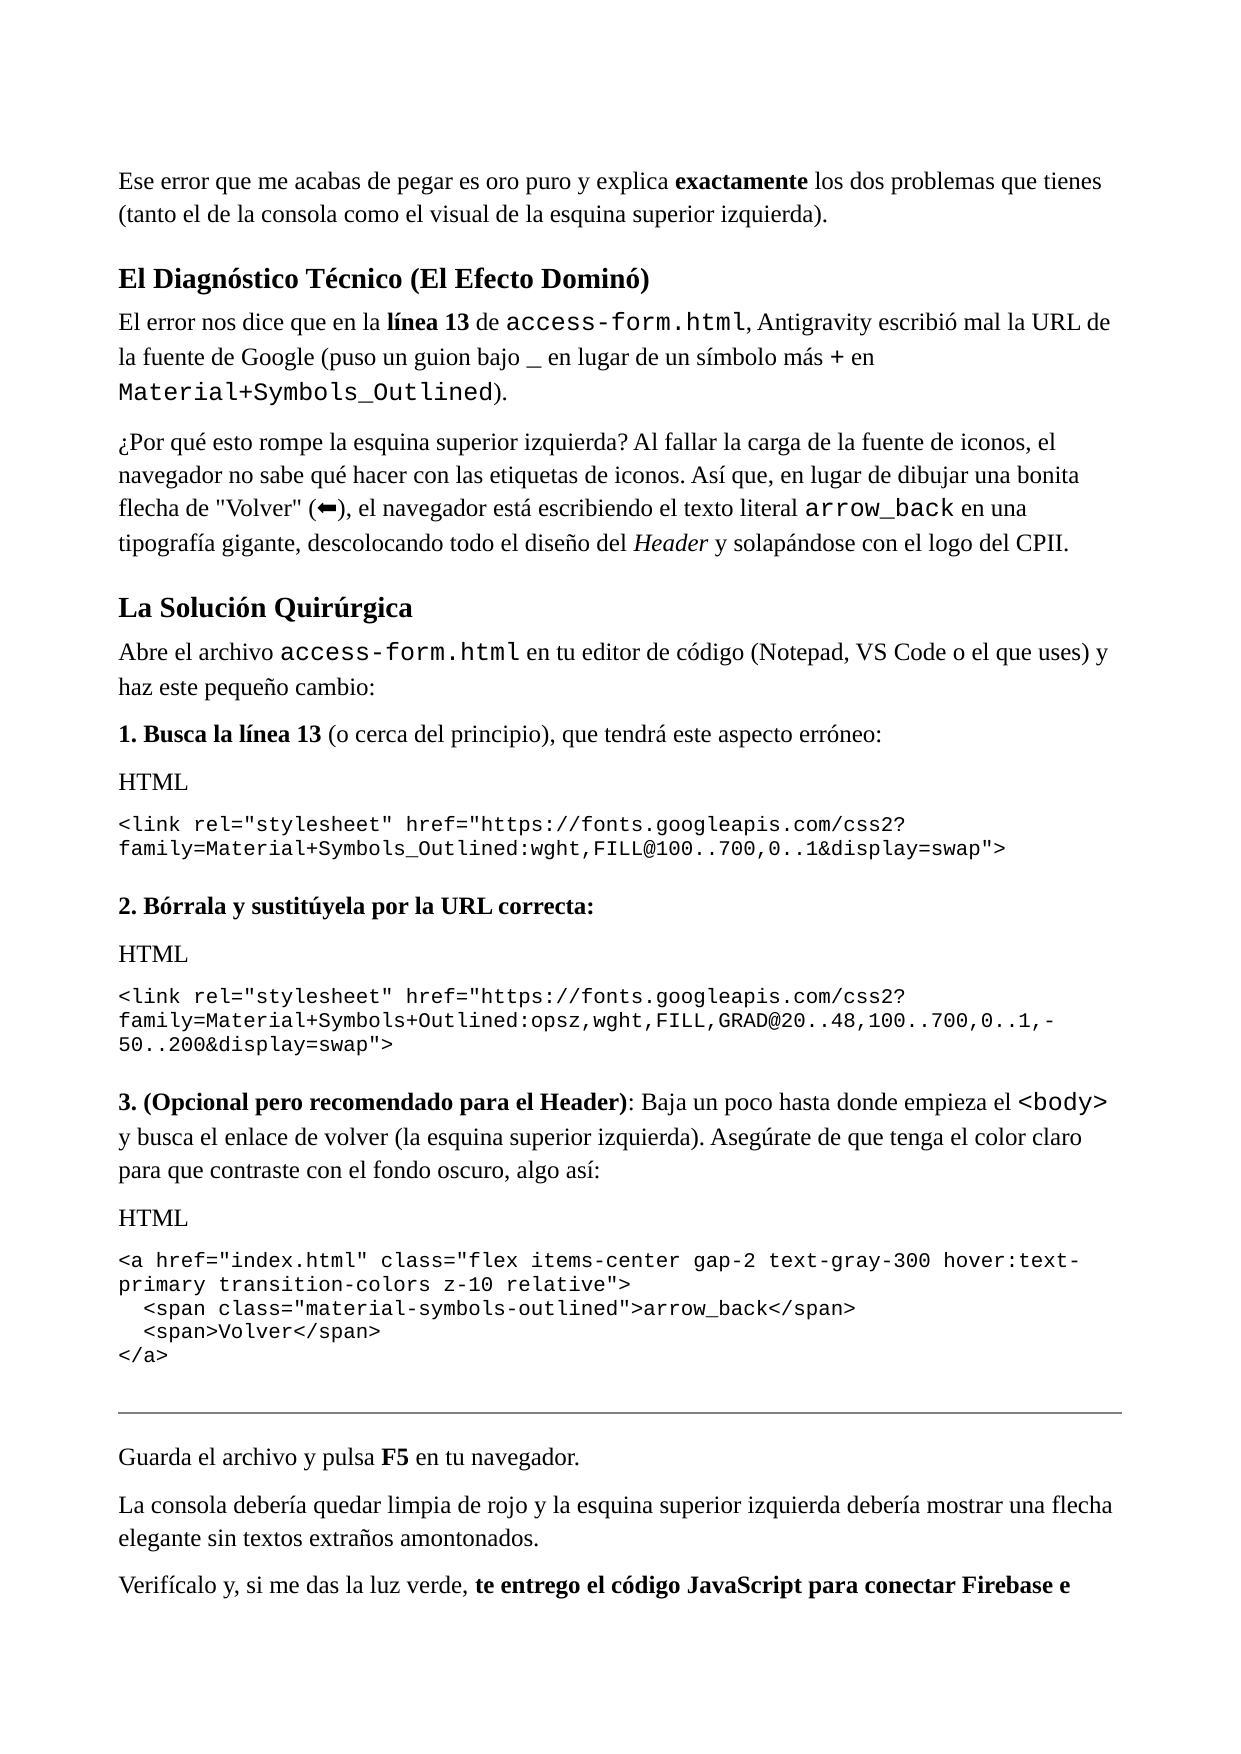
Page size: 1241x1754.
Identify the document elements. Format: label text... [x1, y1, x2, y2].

table_cell Ese error que me acabas de pegar es oro puro y explica exactamente los dos problemas que tienes (tanto el de la consola como el visual de la esquina superior izquierda). El Diagnóstico Técnico (El Efecto Dominó) El error nos dice que en la línea 13 de access-form.html, Antigravity escribió mal la URL de la fuente de Google (puso un guion bajo _ en lugar de un símbolo más + en Material+Symbols_Outlined). ¿Por qué esto rompe la esquina superior izquierda? Al fallar la carga de la fuente de iconos, el navegador no sabe qué hacer con las etiquetas de iconos. Así que, en lugar de dibujar una bonita flecha de "Volver" (⬅), el navegador está escribiendo el texto literal arrow_back en una tipografía gigante, descolocando todo el diseño del Header y solapándose con el logo del CPII. La Solución Quirúrgica Abre el archivo access-form.html en tu editor de código (Notepad, VS Code o el que uses) y haz este pequeño cambio: 1. Busca la línea 13 (o cerca del principio), que tendrá este aspecto erróneo: HTML <link rel="stylesheet" href="https://fonts.googleapis.com/css2?family=Material+Symbols_Outlined:wght,FILL@100..700,0..1&display=swap"> 2. Bórrala y sustitúyela por la URL correcta: HTML <link rel="stylesheet" href="https://fonts.googleapis.com/css2?family=Material+Symbols+Outlined:opsz,wght,FILL,GRAD@20..48,100..700,0..1,-50..200&display=swap"> 3. (Opcional pero recomendado para el Header): Baja un poco hasta donde empieza el <body> y busca el enlace de volver (la esquina superior izquierda). Asegúrate de que tenga el color claro para que contraste con el fondo oscuro, algo así: HTML <a href="index.html" class="flex items-center gap-2 text-gray-300 hover:text-primary transition-colors z-10 relative"> <span class="material-symbols-outlined">arrow_back</span> <span>Volver</span> </a> [118, 118, 1122, 1412]
table_cell Guarda el archivo y pulsa F5 en tu navegador. La consola debería quedar limpia de rojo y la esquina superior izquierda debería mostrar una flecha elegante sin textos extraños amontonados. Verifícalo y, si me das la luz verde, te entrego el código JavaScript para conectar Firebase e [118, 1414, 1122, 1599]
